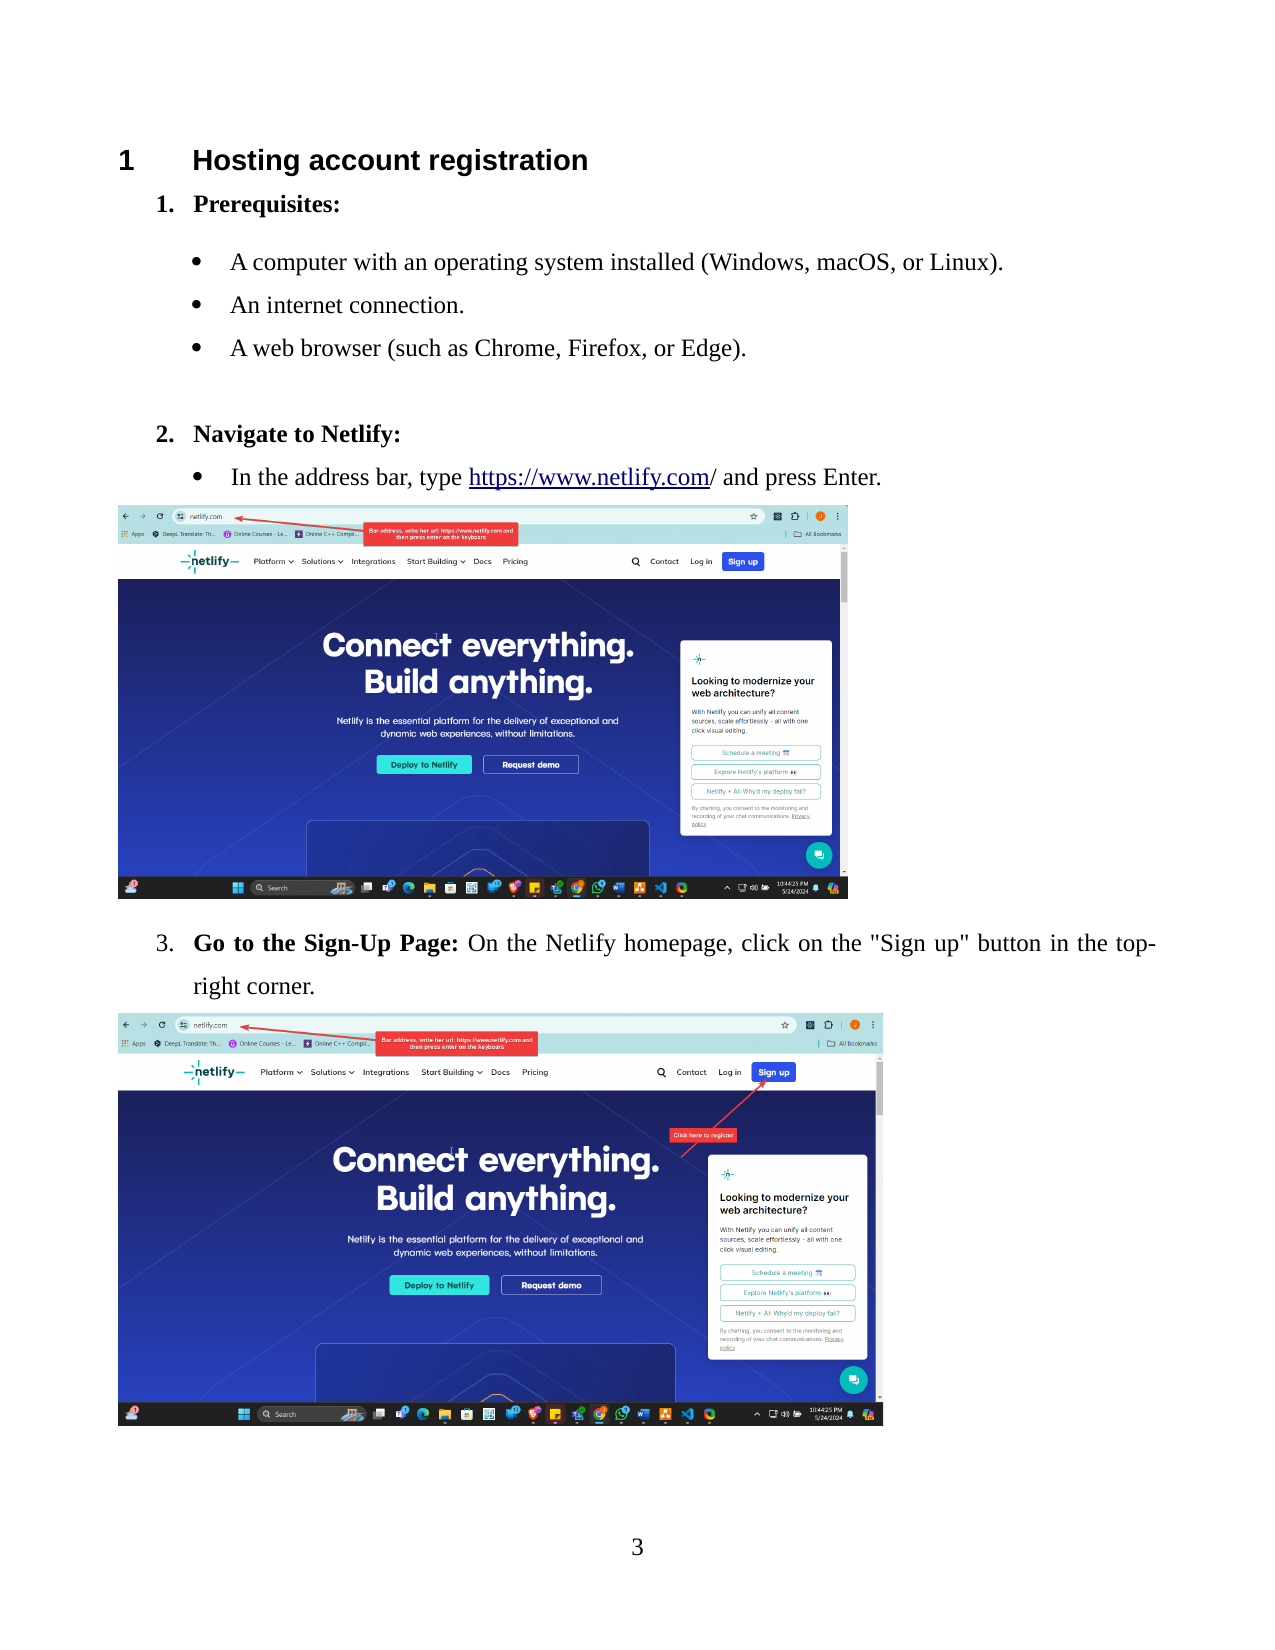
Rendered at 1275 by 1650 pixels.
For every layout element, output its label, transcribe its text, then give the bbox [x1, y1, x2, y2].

list Prerequisites: [156, 189, 1157, 218]
list A computer with an operating system installed (Windows, macOS, or Linux). [192, 247, 1157, 276]
list A web browser (such as Chrome, Firefox, or Edge). [192, 333, 1157, 362]
list In the address bar, type https://www.netlify.com/ and press Enter. [193, 462, 1157, 491]
list Go to the Sign-Up Page: On the Netlify homepage, click on the "Sign up" button in the top-right corner. [156, 928, 1157, 999]
list Navigate to Netlify: [156, 419, 1157, 448]
subtitle Hosting account registration [118, 143, 1157, 177]
list An internet connection. [192, 290, 1157, 319]
